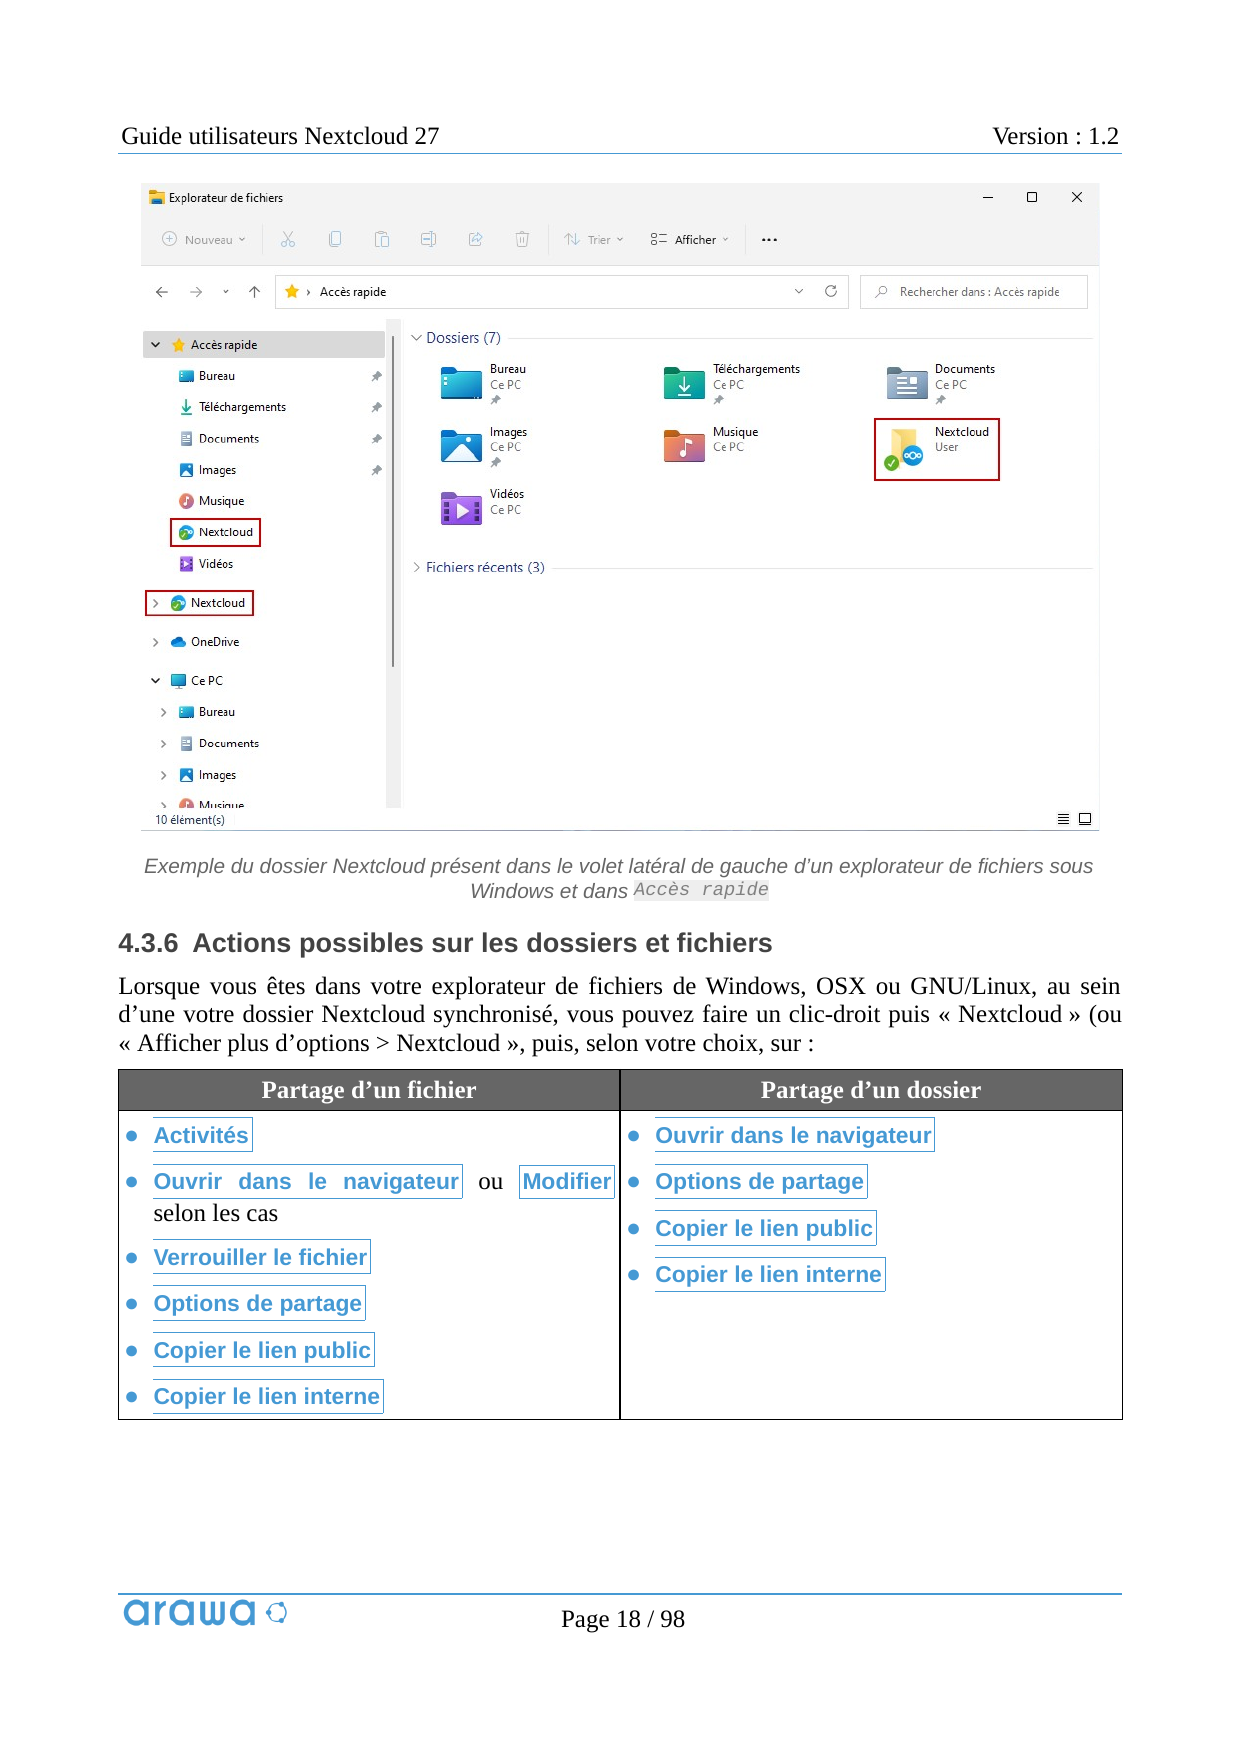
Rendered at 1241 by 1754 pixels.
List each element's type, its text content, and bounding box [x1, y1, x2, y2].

text Lorsque vous êtes dans votre explorateur de fichiers de Windows, OSX ou GNU/Linux, au sein d’une votre dossier Nextcloud synchronisé, vous pouvez faire un clic-droit puis « Nextcloud » (ou « Afficher plus d’options > Nextcloud », puis, selon votre choix, sur : [118, 971, 1122, 1057]
table_header Partage d’un dossier [621, 1070, 1122, 1110]
table_cell Activités Ouvrir dans le navigateur ou Modifier selon les cas Verrouiller le fichier Options de partage Copier le lien public Copier le lien interne [119, 1111, 619, 1419]
picture [121, 1597, 290, 1628]
table_header Partage d’un fichier [119, 1070, 619, 1110]
table_cell Ouvrir dans le navigateur Options de partage Copier le lien public Copier le lien interne [621, 1111, 1122, 1419]
subtitle Actions possibles sur les dossiers et fichiers [118, 927, 1122, 958]
picture [141, 183, 1100, 831]
text Exemple du dossier Nextcloud présent dans le volet latéral de gauche d’un explorateur de fichiers sous Windows et dans Accès rapide [118, 854, 1122, 903]
